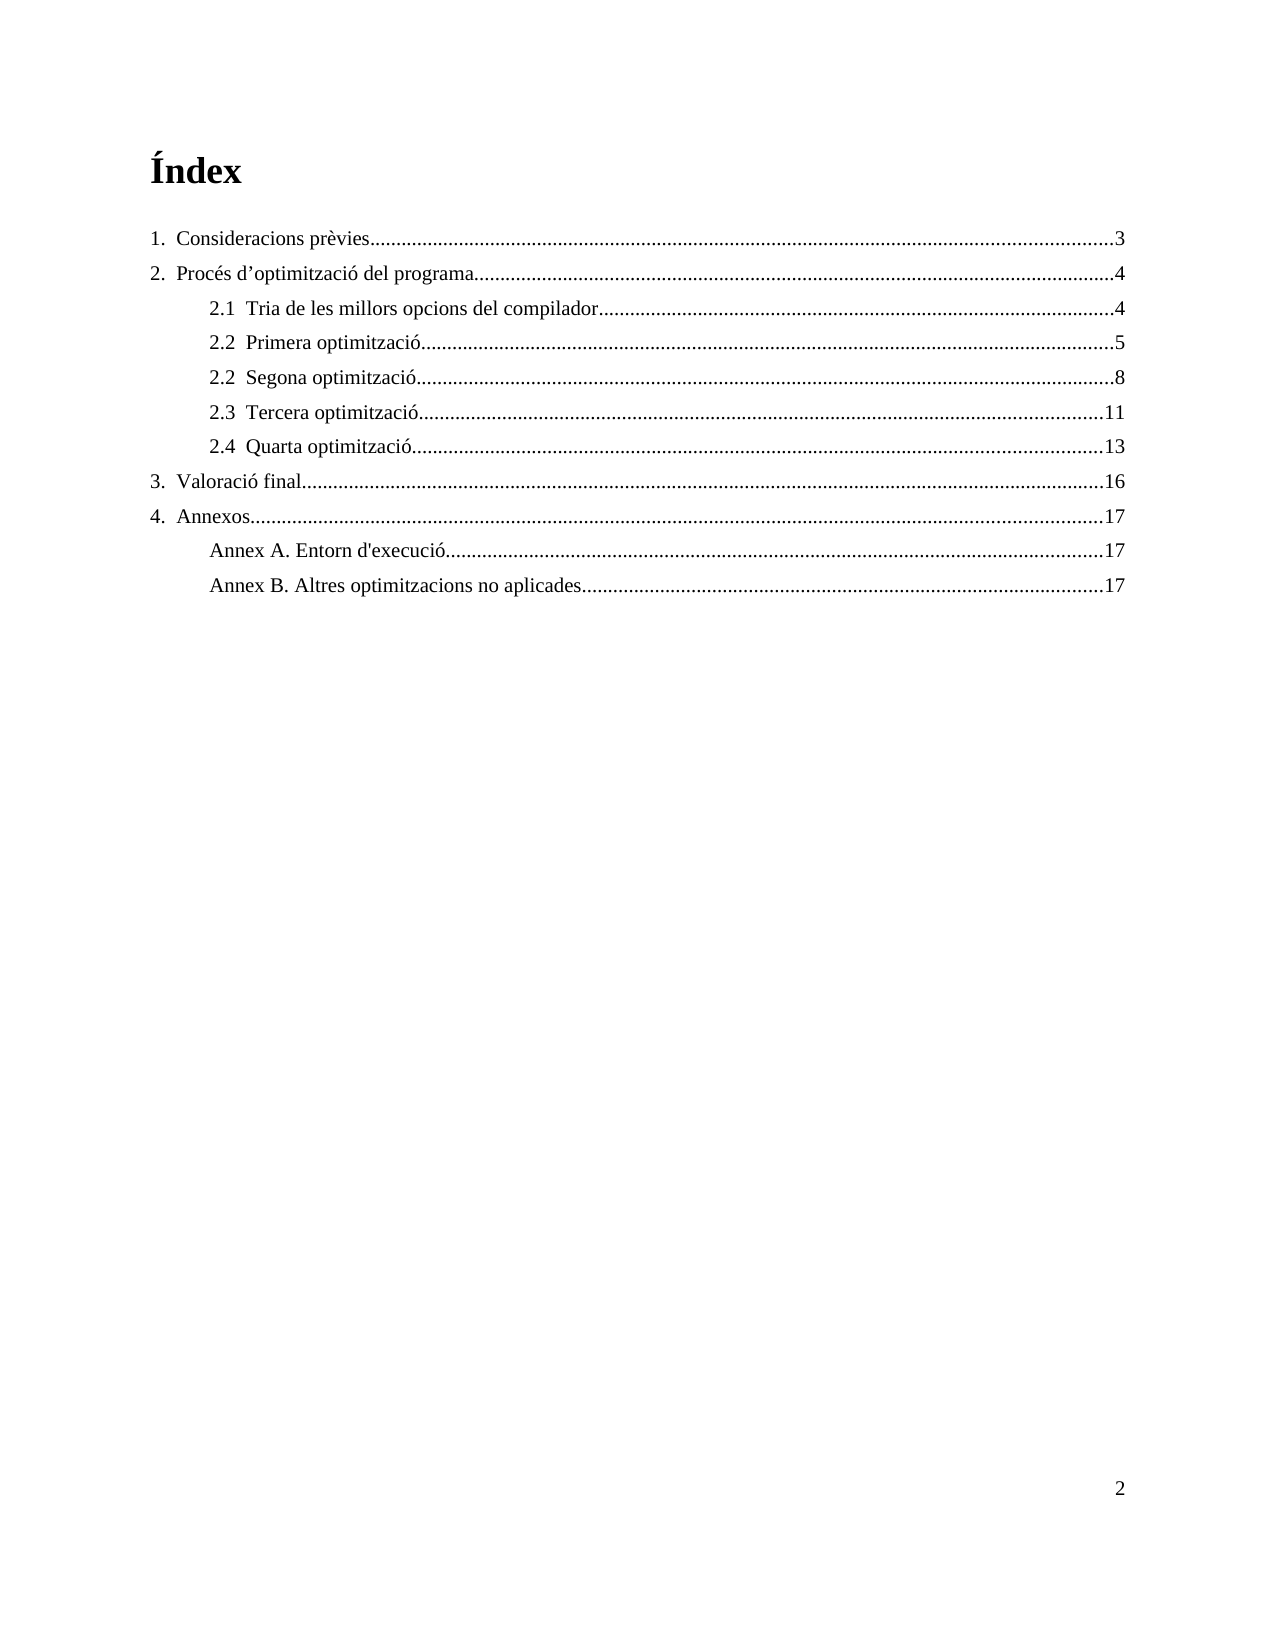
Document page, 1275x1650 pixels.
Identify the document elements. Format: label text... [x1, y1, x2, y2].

text 3. Valoració final 16 [150, 470, 1125, 493]
text 2.1 Tria de les millors opcions del compilador 4 [150, 297, 1125, 320]
text 2.2 Primera optimització 5 [150, 331, 1125, 354]
text Annex B. Altres optimitzacions no aplicades 17 [150, 574, 1125, 597]
text 2.2 Segona optimització 8 [150, 366, 1125, 389]
text 2.3 Tercera optimització 11 [150, 401, 1125, 424]
text Annex A. Entorn d'execució 17 [150, 539, 1125, 562]
text 1. Consideracions prèvies 3 [150, 227, 1125, 250]
text 4. Annexos 17 [150, 505, 1125, 528]
text 2.4 Quarta optimització 13 [150, 435, 1125, 458]
text 2. Procés d’optimització del programa 4 [150, 262, 1125, 285]
text Índex [150, 150, 1125, 192]
